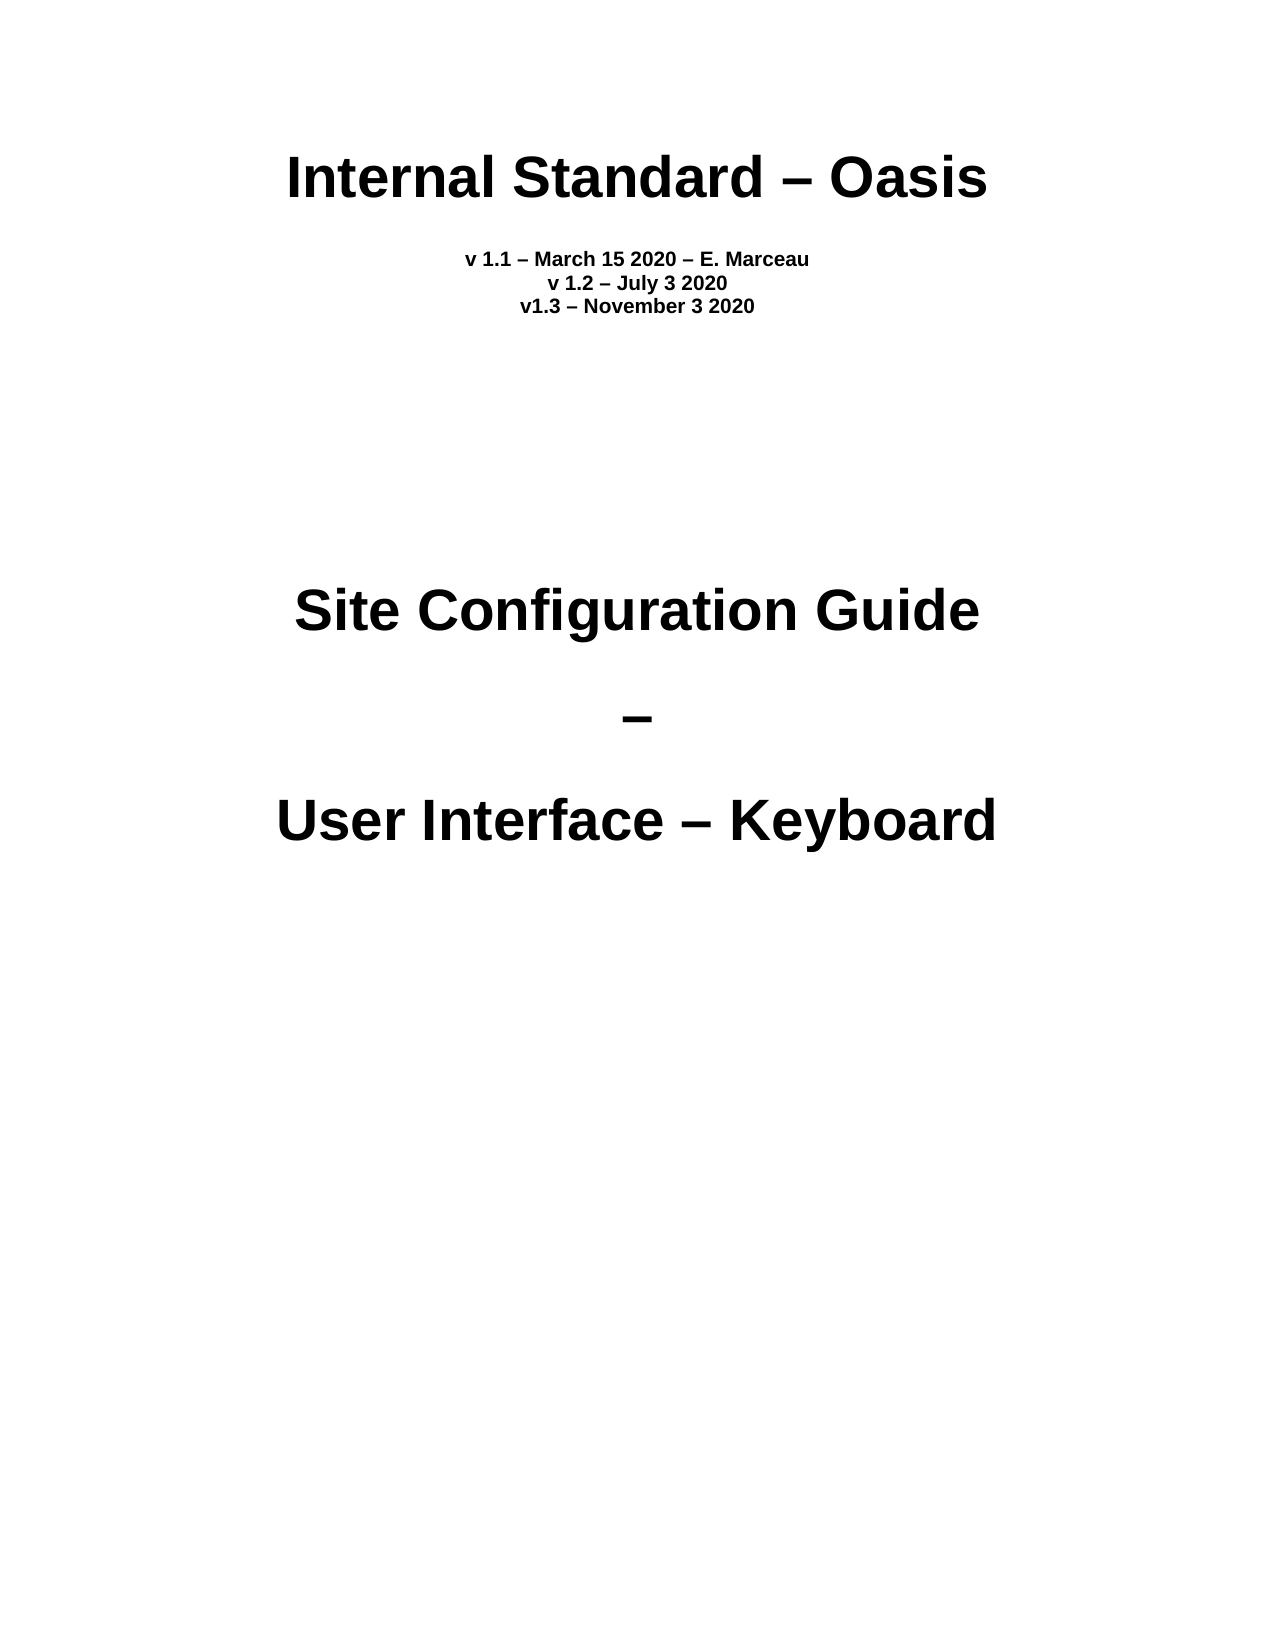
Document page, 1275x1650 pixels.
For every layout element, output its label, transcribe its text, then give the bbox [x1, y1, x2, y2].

title – [118, 681, 1157, 748]
text v 1.1 – March 15 2020 – E. Marceau [118, 246, 1157, 270]
title Internal Standard – Oasis [118, 143, 1157, 210]
text v1.3 – November 3 2020 [118, 294, 1157, 318]
title User Interface – Keyboard [118, 785, 1157, 852]
text v 1.2 – July 3 2020 [118, 270, 1157, 294]
title Site Configuration Guide [118, 576, 1157, 643]
